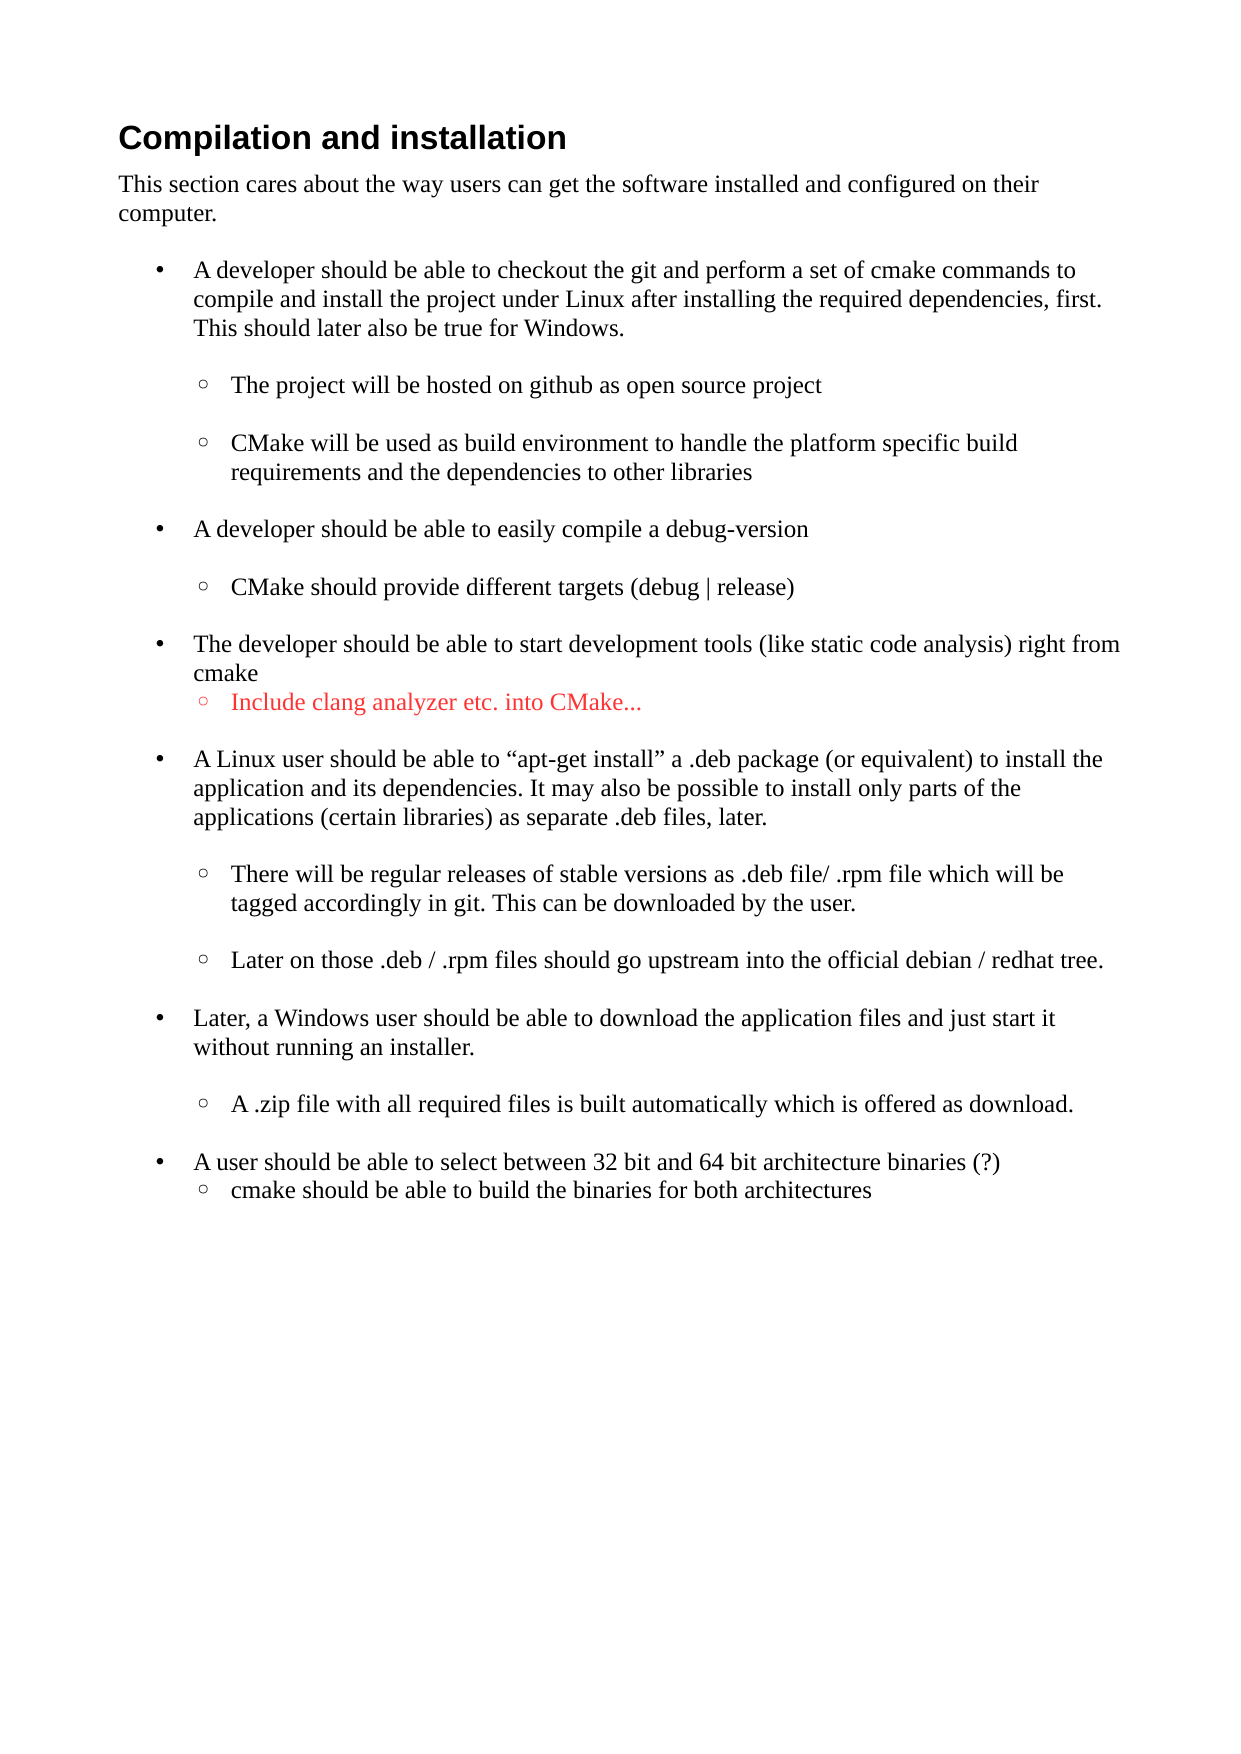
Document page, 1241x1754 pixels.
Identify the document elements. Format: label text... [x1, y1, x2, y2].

list cmake should be able to build the binaries for both architectures [193, 1176, 1122, 1204]
text This section cares about the way users can get the software installed and configured on their computer. [118, 169, 1122, 227]
list Later, a Windows user should be able to download the application files and just start it without running an installer. [156, 1003, 1122, 1061]
list Later on those .deb / .rpm files should go upstream into the official debian / redhat tree. [193, 946, 1122, 974]
list CMake should provide different targets (debug | release) [193, 572, 1122, 601]
list A developer should be able to easily compile a debug-version [156, 514, 1122, 543]
list A Linux user should be able to “apt-get install” a .deb package (or equivalent) to install the application and its dependencies. It may also be possible to install only parts of the applications (certain libraries) as separate .deb files, later. [156, 744, 1122, 831]
list There will be regular releases of stable versions as .deb file/ .rpm file which will be tagged accordingly in git. This can be downloaded by the user. [193, 859, 1122, 917]
list A user should be able to select between 32 bit and 64 bit architecture binaries (?) [156, 1147, 1122, 1176]
list A developer should be able to checkout the git and perform a set of cmake commands to compile and install the project under Linux after installing the required dependencies, first. This should later also be true for Windows. [156, 256, 1122, 342]
list The project will be hosted on github as open source project [193, 371, 1122, 399]
list CMake will be used as build environment to handle the platform specific build requirements and the dependencies to other libraries [193, 428, 1122, 486]
list Include clang analyzer etc. into CMake... [193, 687, 1122, 716]
list The developer should be able to start development tools (like static code analysis) right from cmake [156, 629, 1122, 687]
subtitle Compilation and installation [118, 118, 1122, 157]
list A .zip file with all required files is built automatically which is offered as download. [193, 1089, 1122, 1118]
